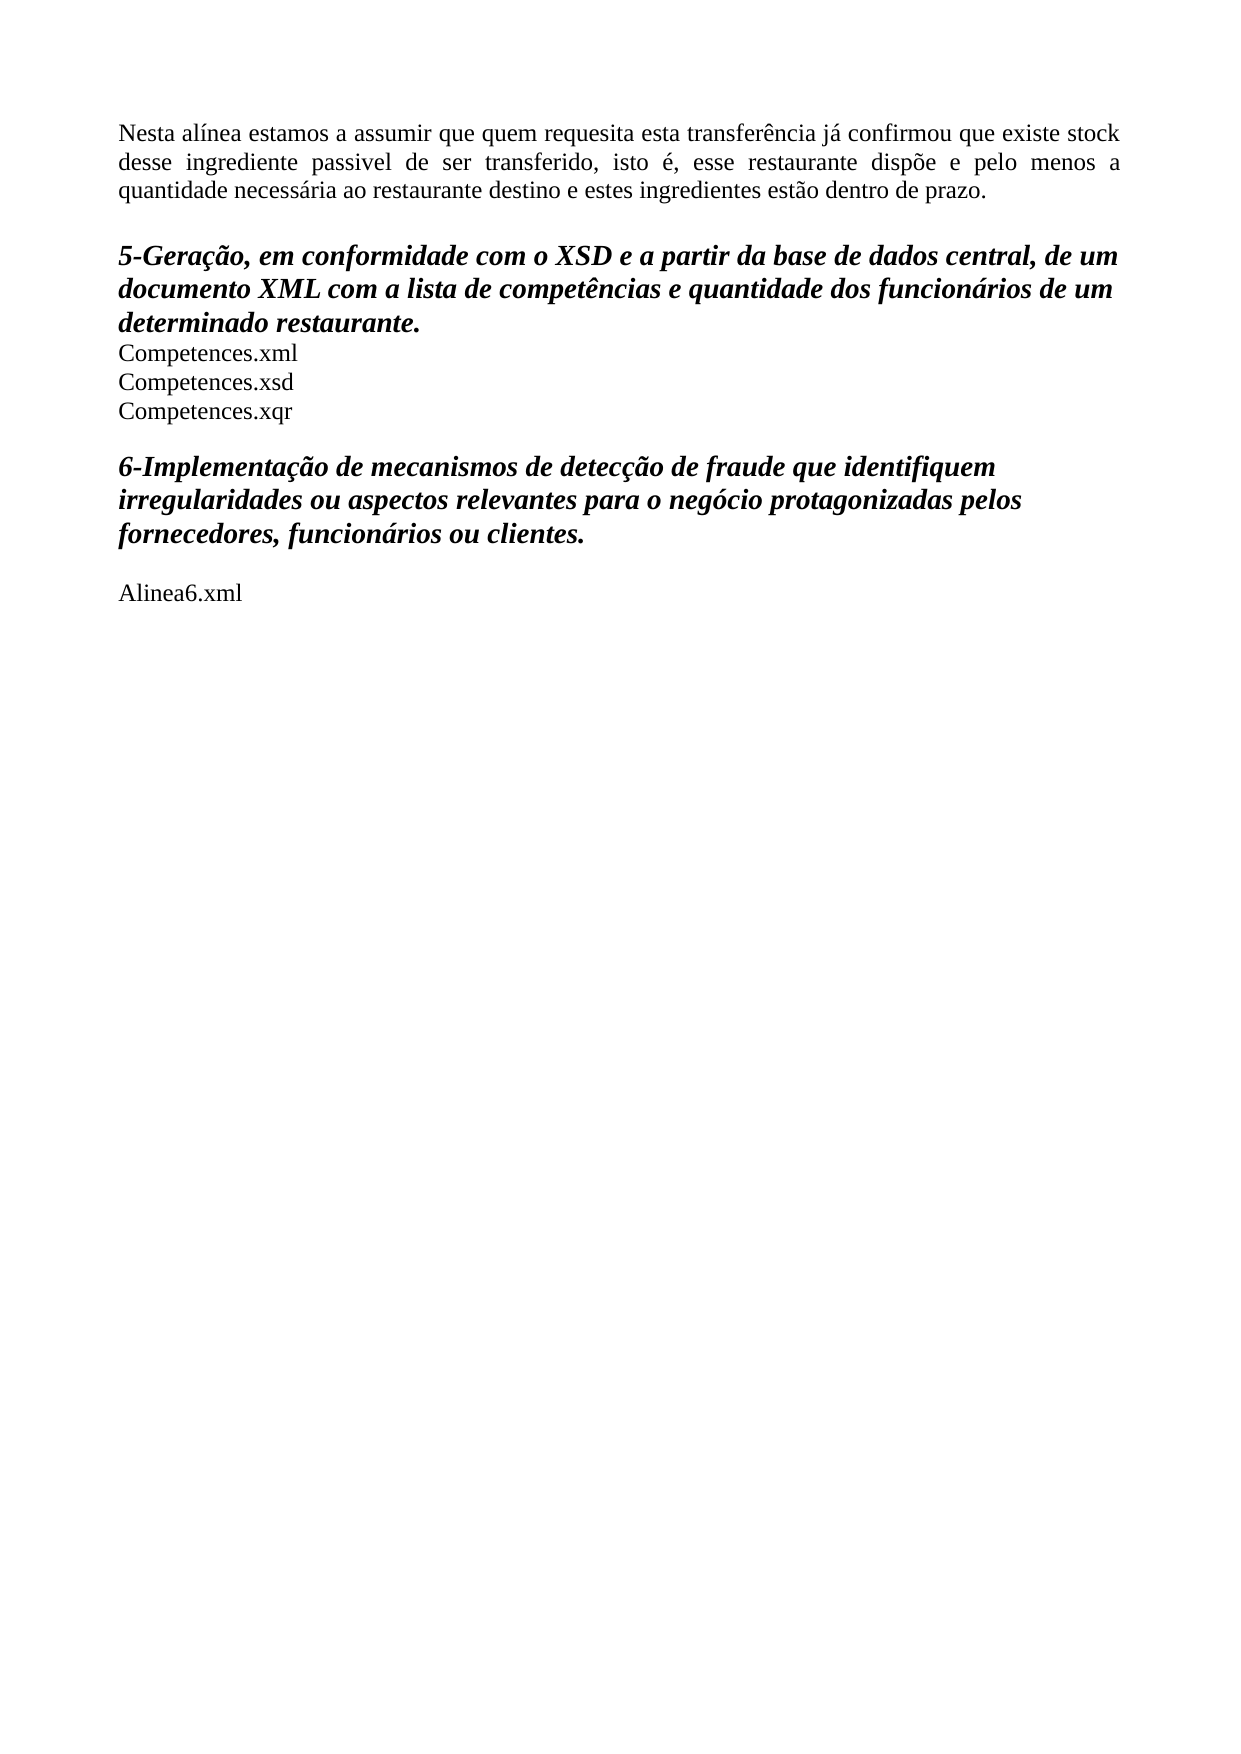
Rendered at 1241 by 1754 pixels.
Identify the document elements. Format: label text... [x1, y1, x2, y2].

subtitle 6-Implementação de mecanismos de detecção de fraude que identifiquem irregularidades ou aspectos relevantes para o negócio protagonizadas pelos fornecedores, funcionários ou clientes. [118, 449, 1122, 549]
text Competences.xsd [118, 367, 1122, 396]
text Competences.xml [118, 338, 1122, 367]
text Alinea6.xml [118, 578, 1122, 607]
subtitle 5-Geração, em conformidade com o XSD e a partir da base de dados central, de um documento XML com a lista de competências e quantidade dos funcionários de um determinado restaurante. [118, 238, 1122, 338]
text Competences.xqr [118, 396, 1122, 425]
text Nesta alínea estamos a assumir que quem requesita esta transferência já confirmou que existe stock desse ingrediente passivel de ser transferido, isto é, esse restaurante dispõe e pelo menos a quantidade necessária ao restaurante destino e estes ingredientes estão dentro de prazo. [118, 118, 1122, 204]
